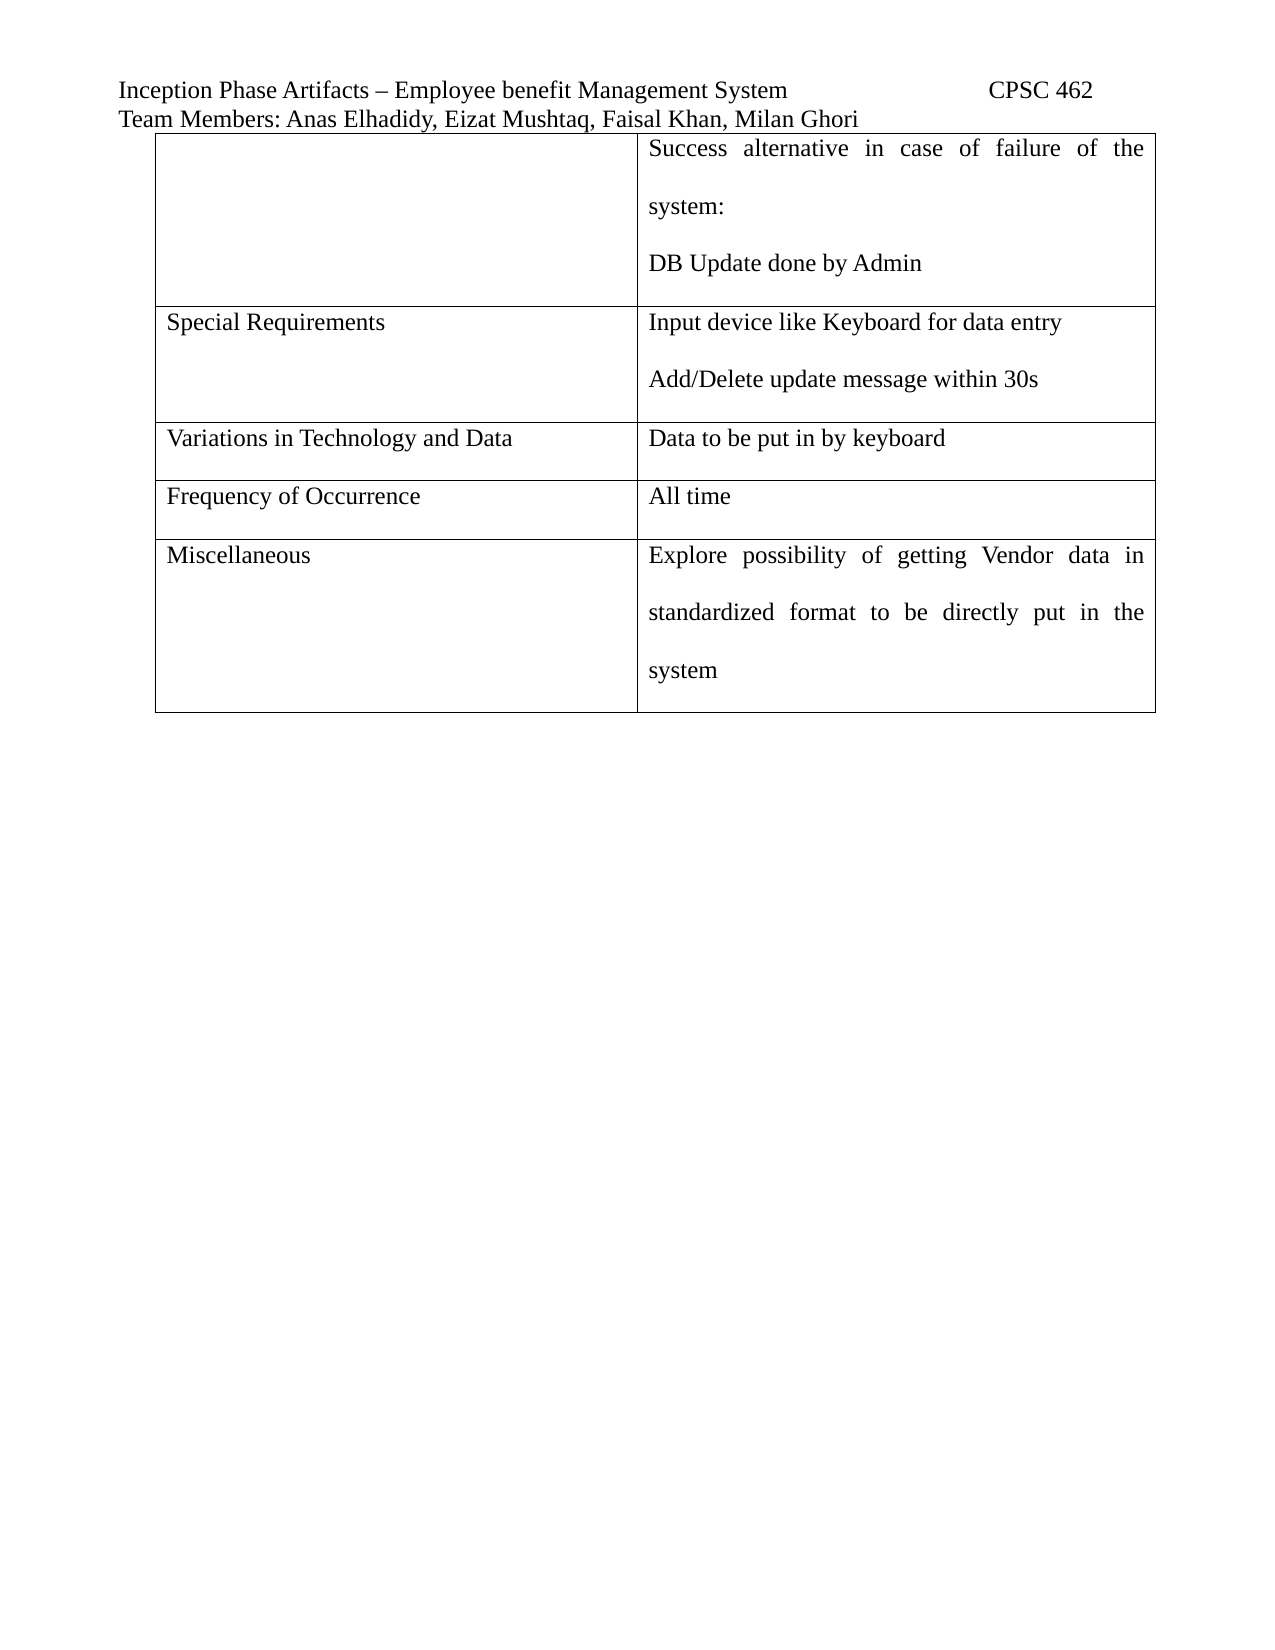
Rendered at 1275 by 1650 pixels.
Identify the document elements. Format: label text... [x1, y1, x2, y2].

table_cell Explore possibility of getting Vendor data in standardized format to be directly put in the system [638, 540, 1155, 712]
table_cell [156, 134, 637, 306]
table_cell Input device like Keyboard for data entry Add/Delete update message within 30s [638, 307, 1155, 422]
table_cell Special Requirements [156, 307, 637, 422]
table_cell Success alternative in case of failure of the system: DB Update done by Admin [638, 134, 1155, 306]
table_cell Miscellaneous [156, 540, 637, 712]
table_cell Data to be put in by keyboard [638, 423, 1155, 480]
table_cell All time [638, 481, 1155, 539]
table_cell Frequency of Occurrence [156, 481, 637, 539]
table_cell Variations in Technology and Data [156, 423, 637, 480]
